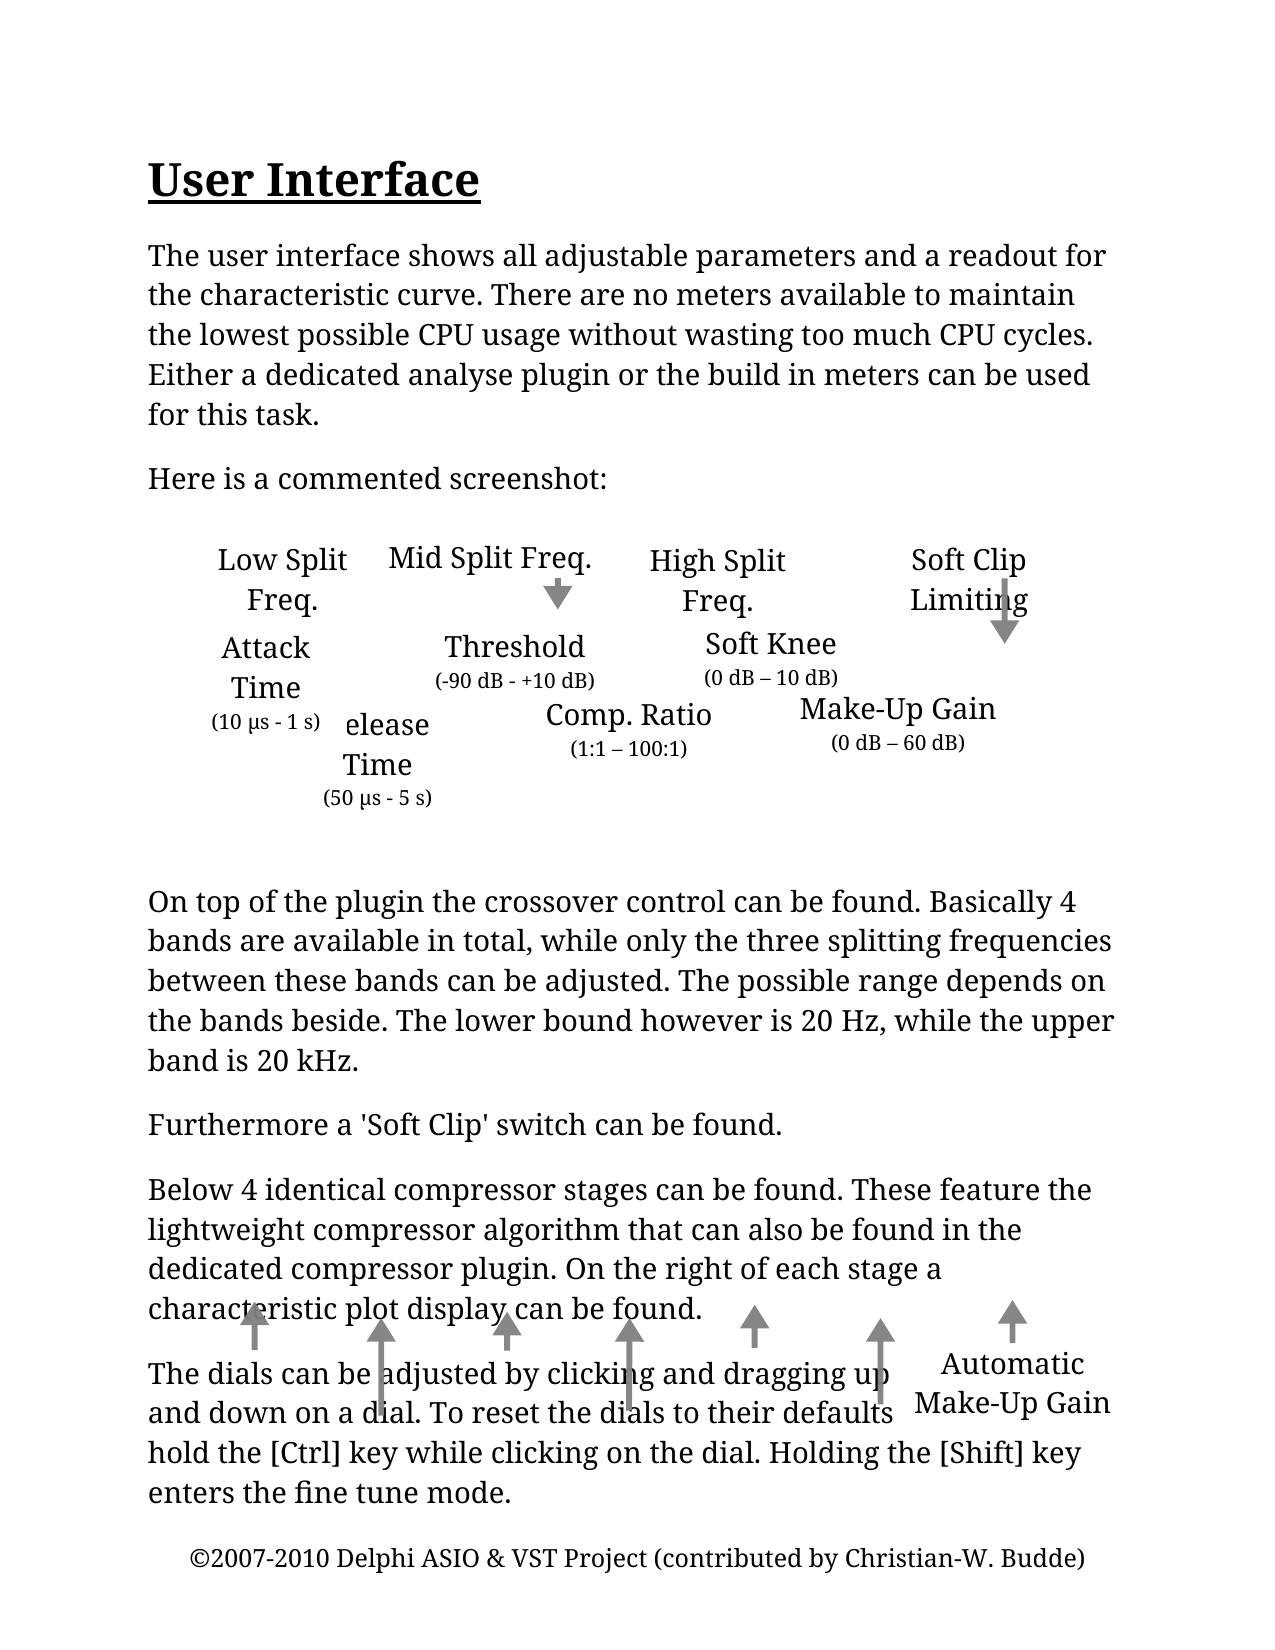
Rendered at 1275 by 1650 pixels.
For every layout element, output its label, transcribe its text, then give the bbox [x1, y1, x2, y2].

text Soft Clip Limiting [853, 540, 1084, 619]
subtitle User Interface [148, 148, 1127, 210]
text Attack Time (10 µs - 1 s) [184, 628, 347, 735]
text Mid Split Freq. [386, 537, 594, 577]
text Automatic Make-Up Gain [909, 1343, 1116, 1422]
text Release Time (50 µs - 5 s) [289, 704, 466, 812]
text Soft Knee (0 dB – 10 dB) [686, 623, 856, 691]
text Make-Up Gain (0 dB – 60 dB) [794, 688, 1002, 757]
text Here is a commented screenshot: [148, 458, 1127, 498]
text High Split Freq. [614, 541, 821, 620]
text Threshold (-90 dB - +10 dB) [430, 626, 600, 694]
text On top of the plugin the crossover control can be found. Basically 4 bands are available in total, while only the three splitting frequencies between these bands can be adjusted. The possible range depends on the bands beside. The lower bound however is 20 Hz, while the upper band is 20 kHz. [148, 881, 1127, 1079]
text Low Split Freq. [179, 539, 386, 619]
text The dials can be adjusted by clicking and dragging up and down on a dial. To reset the dials to their defaults hold the [Ctrl] key while clicking on the dial. Holding the [Shift] key enters the fine tune mode. [148, 1353, 1127, 1512]
text Below 4 identical compressor stages can be found. These feature the lightweight compressor algorithm that can also be found in the dedicated compressor plugin. On the right of each stage a characteristic plot display can be found. [148, 1169, 1127, 1328]
text Comp. Ratio (1:1 – 100:1) [544, 694, 714, 762]
text The user interface shows all adjustable parameters and a readout for the characteristic curve. There are no meters available to maintain the lowest possible CPU usage without wasting too much CPU cycles. Either a dedicated analyse plugin or the build in meters can be used for this task. [148, 235, 1127, 433]
text Furthermore a 'Soft Clip' switch can be found. [148, 1104, 1127, 1144]
